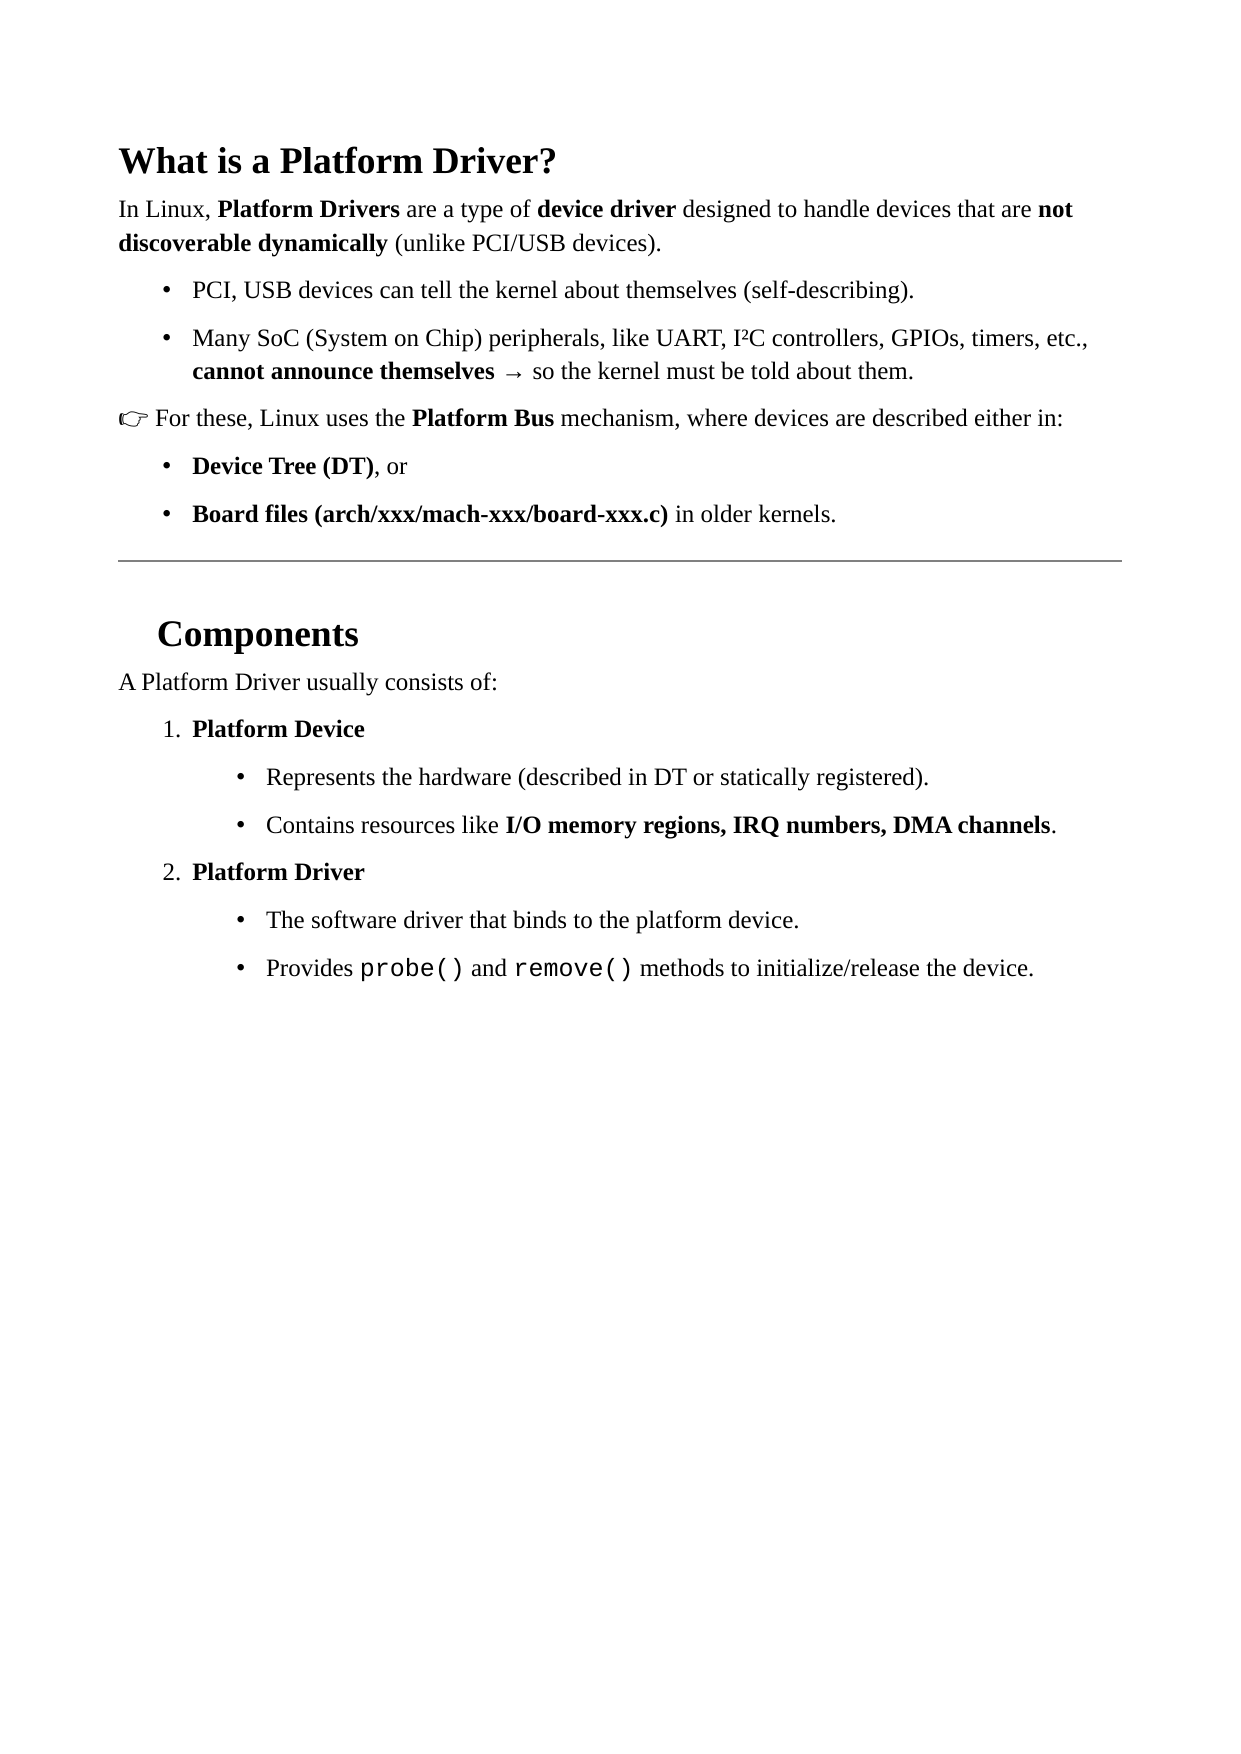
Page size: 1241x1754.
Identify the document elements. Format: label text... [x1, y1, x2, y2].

list PCI, USB devices can tell the kernel about themselves (self-describing). [162, 275, 1122, 304]
list Provides probe() and remove() methods to initialize/release the device. [236, 953, 1122, 983]
text 👉 For these, Linux uses the Platform Bus mechanism, where devices are described either in: [118, 403, 1122, 432]
list Platform Driver [162, 857, 1122, 886]
list Device Tree (DT), or [162, 451, 1122, 480]
list Board files (arch/xxx/mach-xxx/board-xxx.c) in older kernels. [162, 499, 1122, 527]
text In Linux, Platform Drivers are a type of device driver designed to handle devices that are not discoverable dynamically (unlike PCI/USB devices). [118, 194, 1122, 256]
subtitle What is a Platform Driver? [118, 139, 1122, 182]
text A Platform Driver usually consists of: [118, 667, 1122, 696]
list Contains resources like I/O memory regions, IRQ numbers, DMA channels. [236, 810, 1122, 838]
list The software driver that binds to the platform device. [236, 905, 1122, 934]
list Many SoC (System on Chip) peripherals, like UART, I²C controllers, GPIOs, timers, etc., cannot announce themselves → so the kernel must be told about them. [162, 323, 1122, 384]
subtitle 🔹 Components [118, 611, 1122, 654]
list Platform Device [162, 714, 1122, 743]
list Represents the hardware (described in DT or statically registered). [236, 762, 1122, 791]
